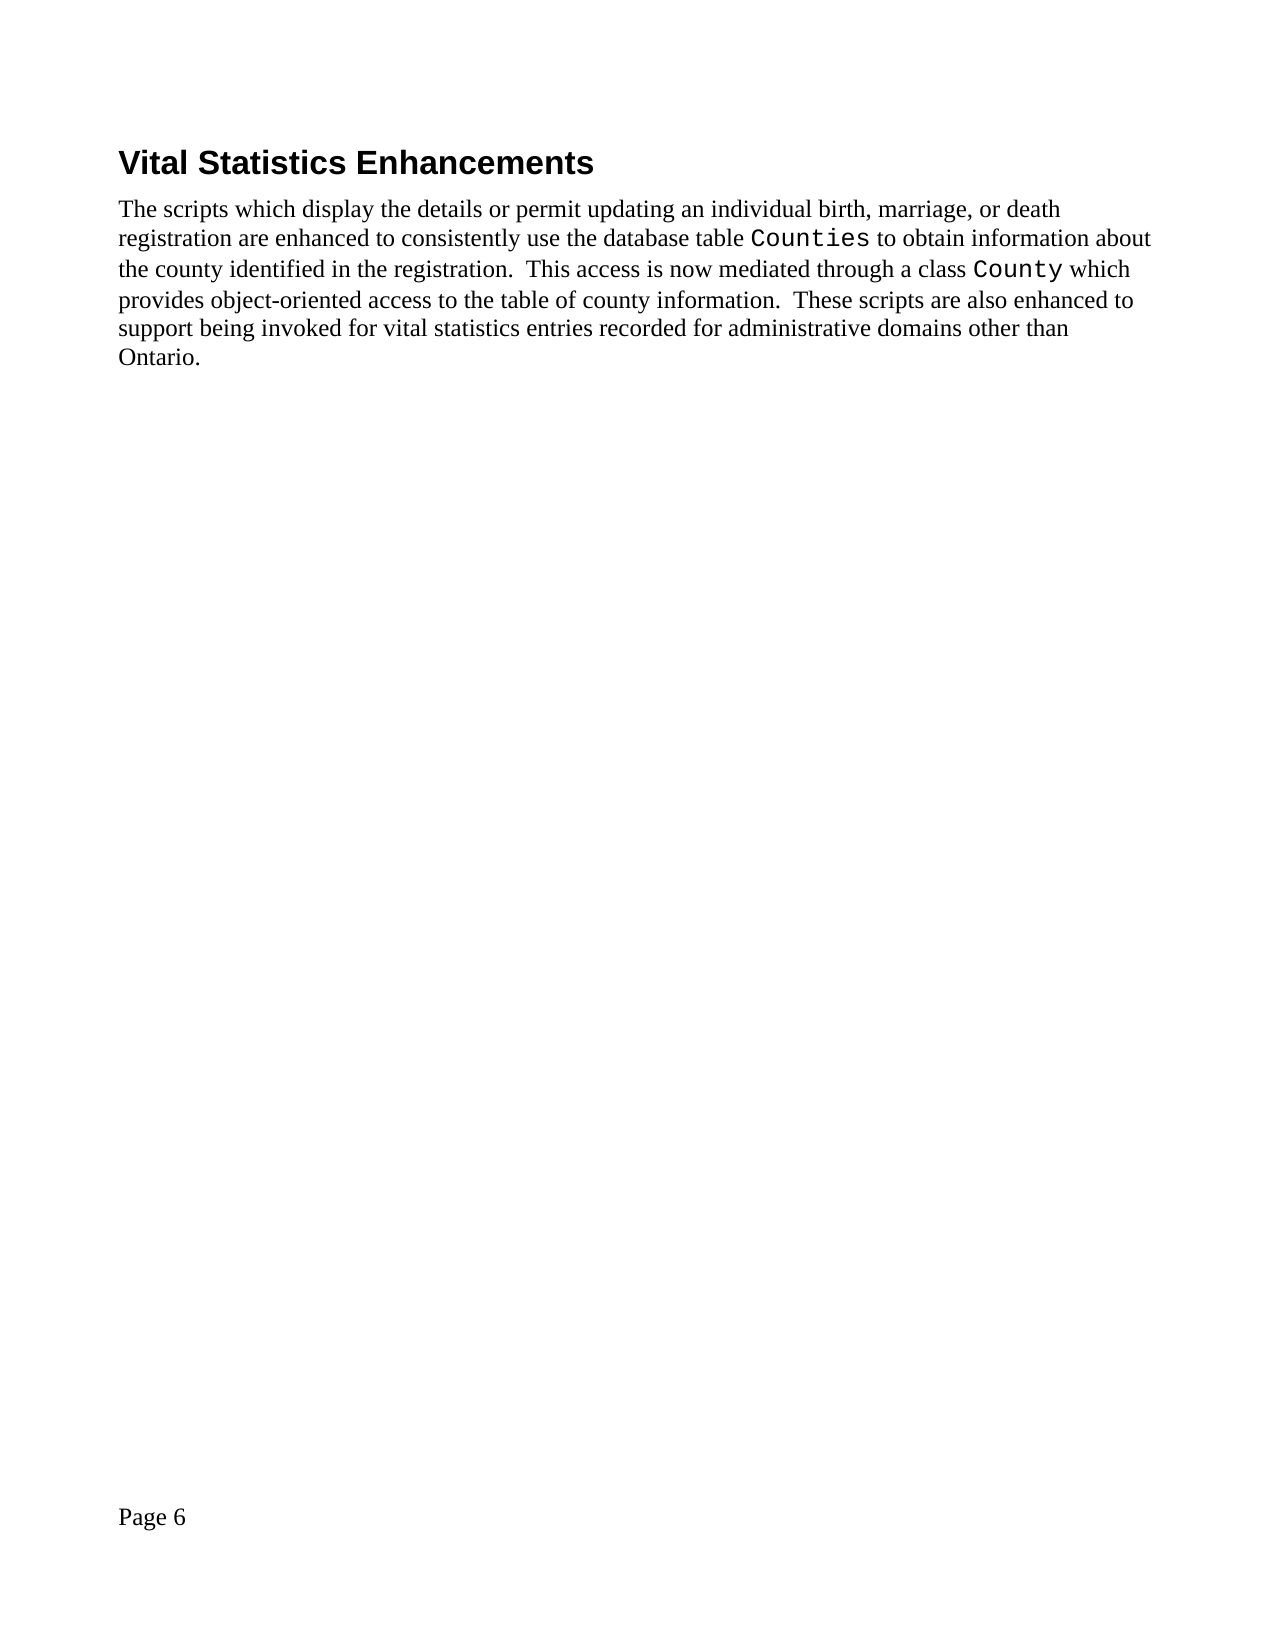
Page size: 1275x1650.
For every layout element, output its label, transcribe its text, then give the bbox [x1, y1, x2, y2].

subtitle Vital Statistics Enhancements [118, 143, 1157, 182]
text The scripts which display the details or permit updating an individual birth, marriage, or death registration are enhanced to consistently use the database table Counties to obtain information about the county identified in the registration. This access is now mediated through a class County which provides object-oriented access to the table of county information. These scripts are also enhanced to support being invoked for vital statistics entries recorded for administrative domains other than Ontario. [118, 194, 1157, 371]
